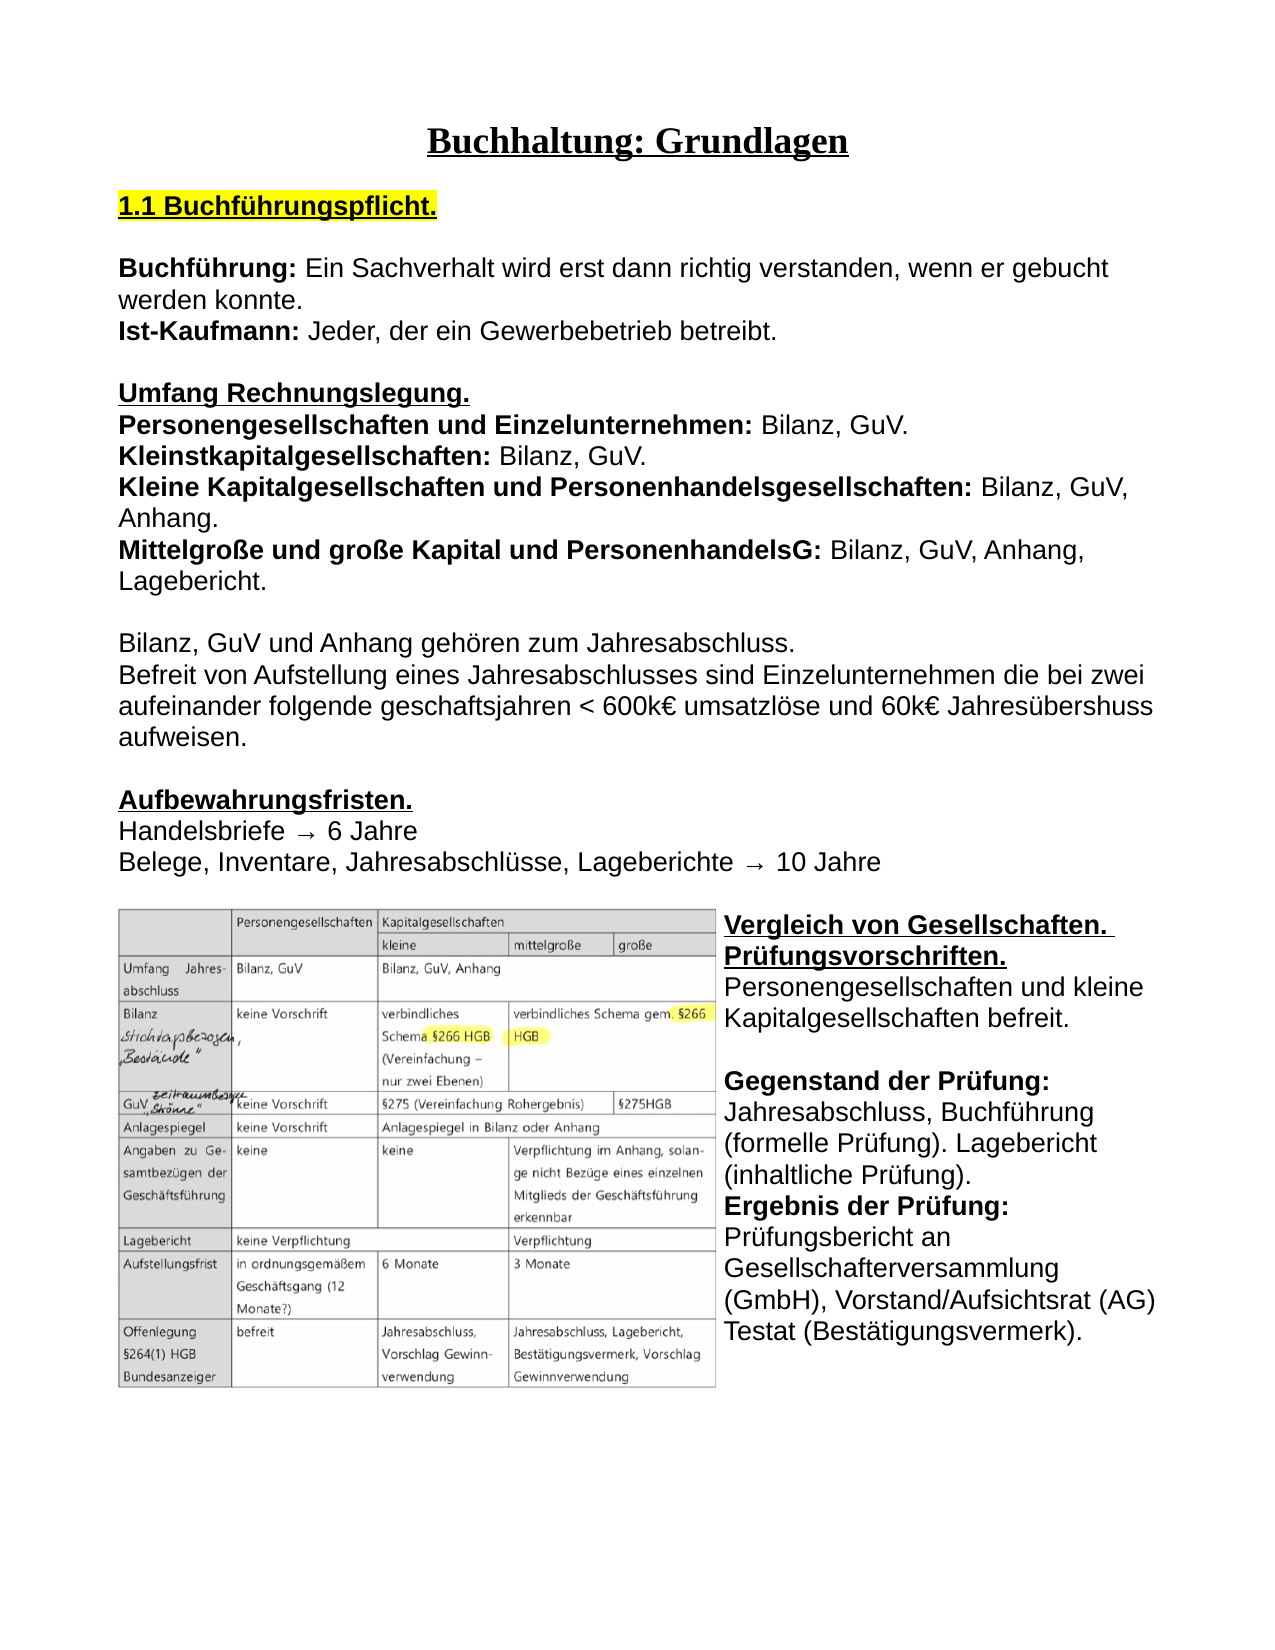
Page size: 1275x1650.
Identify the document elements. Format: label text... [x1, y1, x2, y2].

text (inhaltliche Prüfung). [717, 1159, 1157, 1190]
text Personengesellschaften und kleine [717, 971, 1157, 1002]
text Belege, Inventare, Jahresabschlüsse, Lageberichte → 10 Jahre [118, 846, 1157, 877]
text Personengesellschaften und Einzelunternehmen: Bilanz, GuV. [118, 409, 1157, 440]
text 1.1 Buchführungspflicht. [118, 190, 1157, 221]
text (GmbH), Vorstand/Aufsichtsrat (AG) [717, 1284, 1157, 1315]
text Prüfungsvorschriften. [717, 940, 1157, 971]
text Buchhaltung: Grundlagen [118, 118, 1157, 161]
text Testat (Bestätigungsvermerk). [717, 1315, 1157, 1346]
text Ergebnis der Prüfung: [717, 1190, 1157, 1221]
text Umfang Rechnungslegung. [118, 377, 1157, 409]
text Aufbewahrungsfristen. [118, 784, 1157, 815]
picture [117, 907, 717, 1388]
text Bilanz, GuV und Anhang gehören zum Jahresabschluss. [118, 627, 1157, 659]
text Befreit von Aufstellung eines Jahresabschlusses sind Einzelunternehmen die bei zwei aufeinander folgende geschaftsjahren < 600k€ umsatzlöse und 60k€ Jahresübershuss aufweisen. [118, 659, 1157, 752]
text Buchführung: Ein Sachverhalt wird erst dann richtig verstanden, wenn er gebucht werden konnte. [118, 252, 1157, 315]
text Ist-Kaufmann: Jeder, der ein Gewerbebetrieb betreibt. [118, 315, 1157, 346]
text Vergleich von Gesellschaften. [717, 909, 1157, 940]
text Prüfungsbericht an [717, 1221, 1157, 1252]
text Gegenstand der Prüfung: [717, 1065, 1157, 1096]
text Gesellschafterversammlung [717, 1252, 1157, 1284]
text Jahresabschluss, Buchführung [717, 1096, 1157, 1127]
text Kleinstkapitalgesellschaften: Bilanz, GuV. [118, 440, 1157, 471]
text Mittelgroße und große Kapital und PersonenhandelsG: Bilanz, GuV, Anhang, Lagebericht. [118, 534, 1157, 596]
text Kapitalgesellschaften befreit. [717, 1002, 1157, 1034]
text Handelsbriefe → 6 Jahre [118, 815, 1157, 846]
text (formelle Prüfung). Lagebericht [717, 1127, 1157, 1159]
text Kleine Kapitalgesellschaften und Personenhandelsgesellschaften: Bilanz, GuV, Anhang. [118, 471, 1157, 534]
